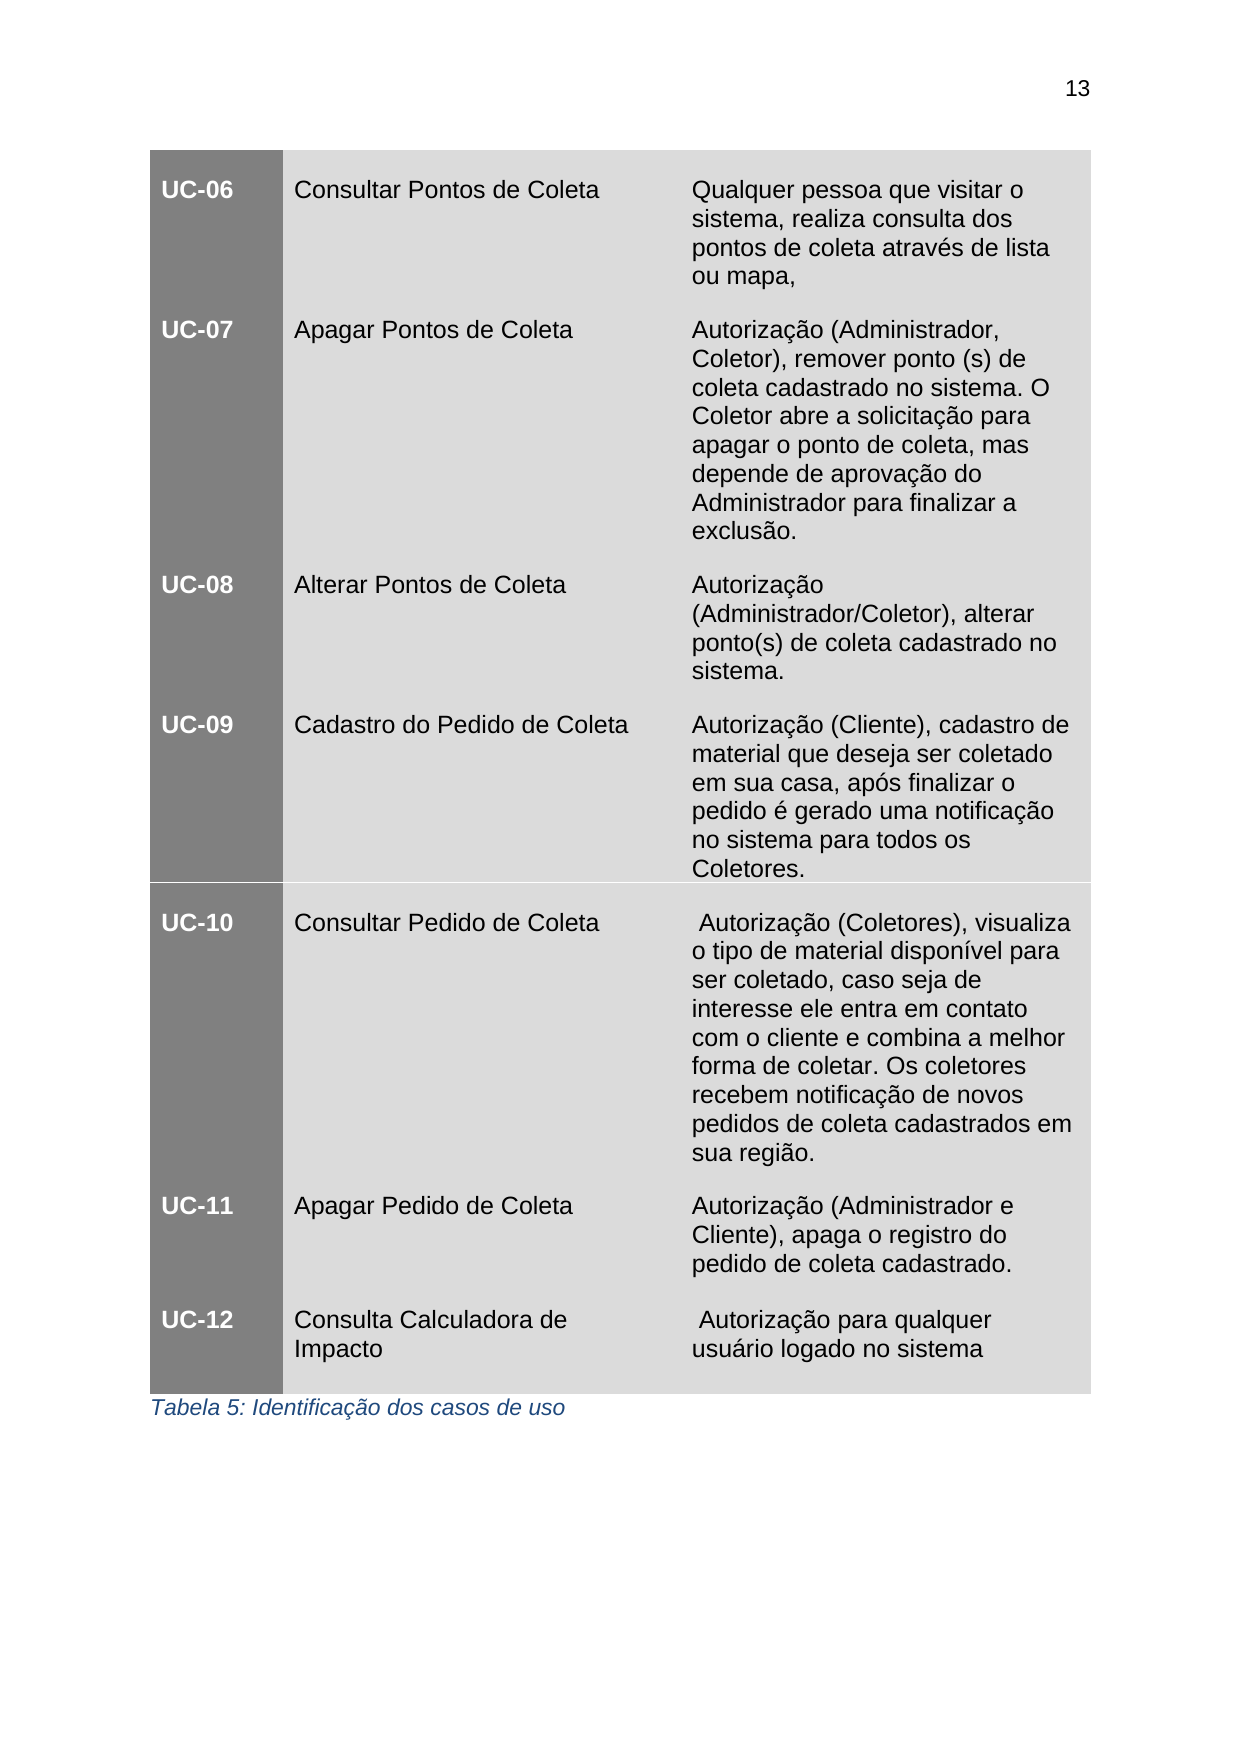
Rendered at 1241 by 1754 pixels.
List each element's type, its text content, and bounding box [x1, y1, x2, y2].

table_cell Consulta Calculadora de Impacto [283, 1280, 680, 1394]
table_cell UC-09 [150, 685, 283, 882]
table_cell UC-12 [150, 1280, 283, 1394]
table_cell Cadastro do Pedido de Coleta [283, 685, 680, 882]
table_cell Consultar Pedido de Coleta [283, 883, 680, 1166]
table_cell Alterar Pontos de Coleta [283, 545, 680, 685]
table_cell UC-07 [150, 290, 283, 545]
text Tabela 5: Identificação dos casos de uso [150, 1394, 1090, 1421]
table_cell Autorização (Administrador/Coletor), alterar ponto(s) de coleta cadastrado no sistema. [680, 545, 1091, 685]
table_cell Autorização para qualquer usuário logado no sistema [680, 1280, 1091, 1394]
table_cell Autorização (Administrador e Cliente), apaga o registro do pedido de coleta cadastrado. [680, 1166, 1091, 1280]
table_cell UC-08 [150, 545, 283, 685]
table_cell Apagar Pedido de Coleta [283, 1166, 680, 1280]
table_cell Autorização (Administrador, Coletor), remover ponto (s) de coleta cadastrado no sistema. O Coletor abre a solicitação para apagar o ponto de coleta, mas depende de aprovação do Administrador para finalizar a exclusão. [680, 290, 1091, 545]
table_cell UC-11 [150, 1166, 283, 1280]
table_cell Autorização (Coletores), visualiza o tipo de material disponível para ser coletado, caso seja de interesse ele entra em contato com o cliente e combina a melhor forma de coletar. Os coletores recebem notificação de novos pedidos de coleta cadastrados em sua região. [680, 883, 1091, 1166]
table_cell Autorização (Cliente), cadastro de material que deseja ser coletado em sua casa, após finalizar o pedido é gerado uma notificação no sistema para todos os Coletores. [680, 685, 1091, 882]
table_cell UC-10 [150, 883, 283, 1166]
table_cell UC-06 [150, 150, 283, 290]
table_cell Apagar Pontos de Coleta [283, 290, 680, 545]
table_cell Qualquer pessoa que visitar o sistema, realiza consulta dos pontos de coleta através de lista ou mapa, [680, 150, 1091, 290]
table_cell Consultar Pontos de Coleta [283, 150, 680, 290]
